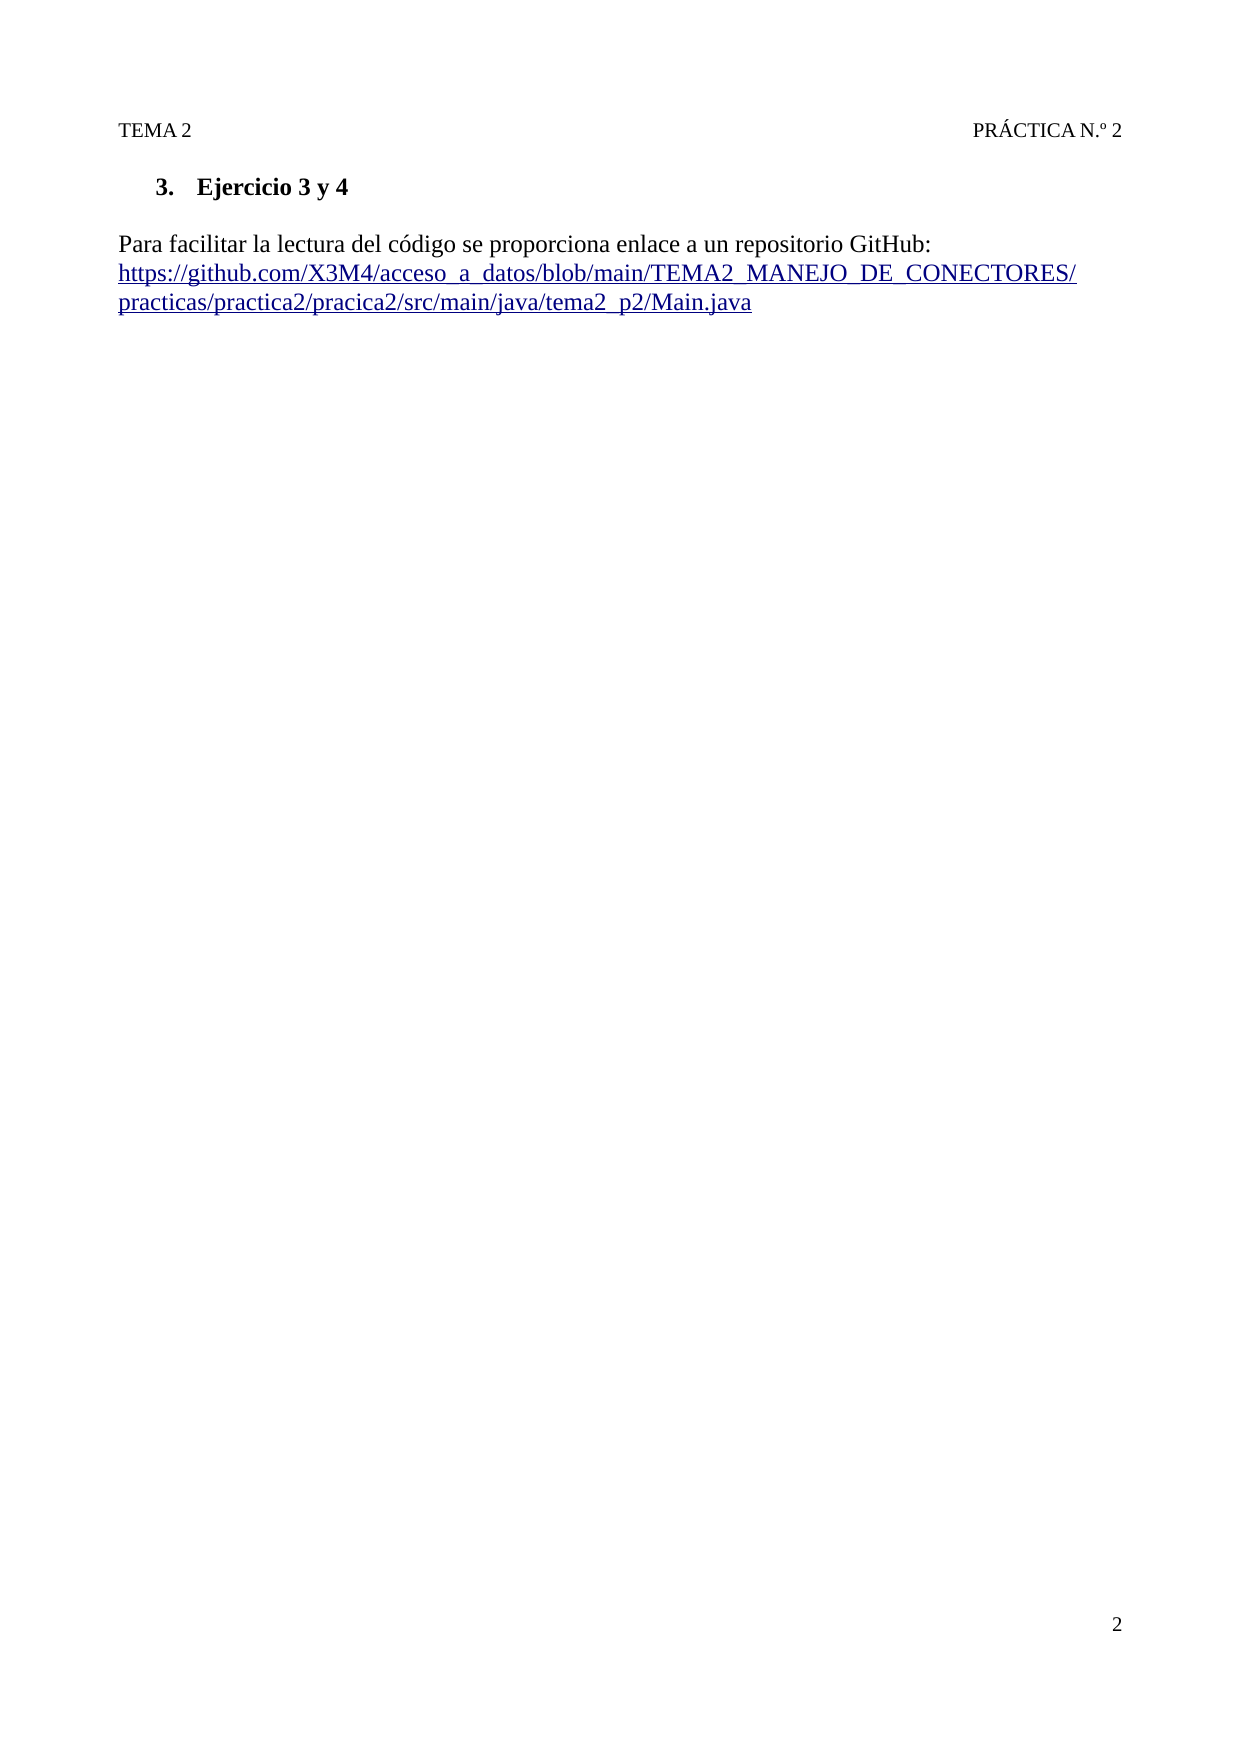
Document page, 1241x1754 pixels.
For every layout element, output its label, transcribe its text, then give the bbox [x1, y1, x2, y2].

text Para facilitar la lectura del código se proporciona enlace a un repositorio GitHub: [118, 229, 1122, 258]
list Ejercicio 3 y 4 [155, 172, 1122, 200]
text https://github.com/X3M4/acceso_a_datos/blob/main/TEMA2_MANEJO_DE_CONECTORES/practicas/practica2/pracica2/src/main/java/tema2_p2/Main.java [118, 258, 1122, 315]
